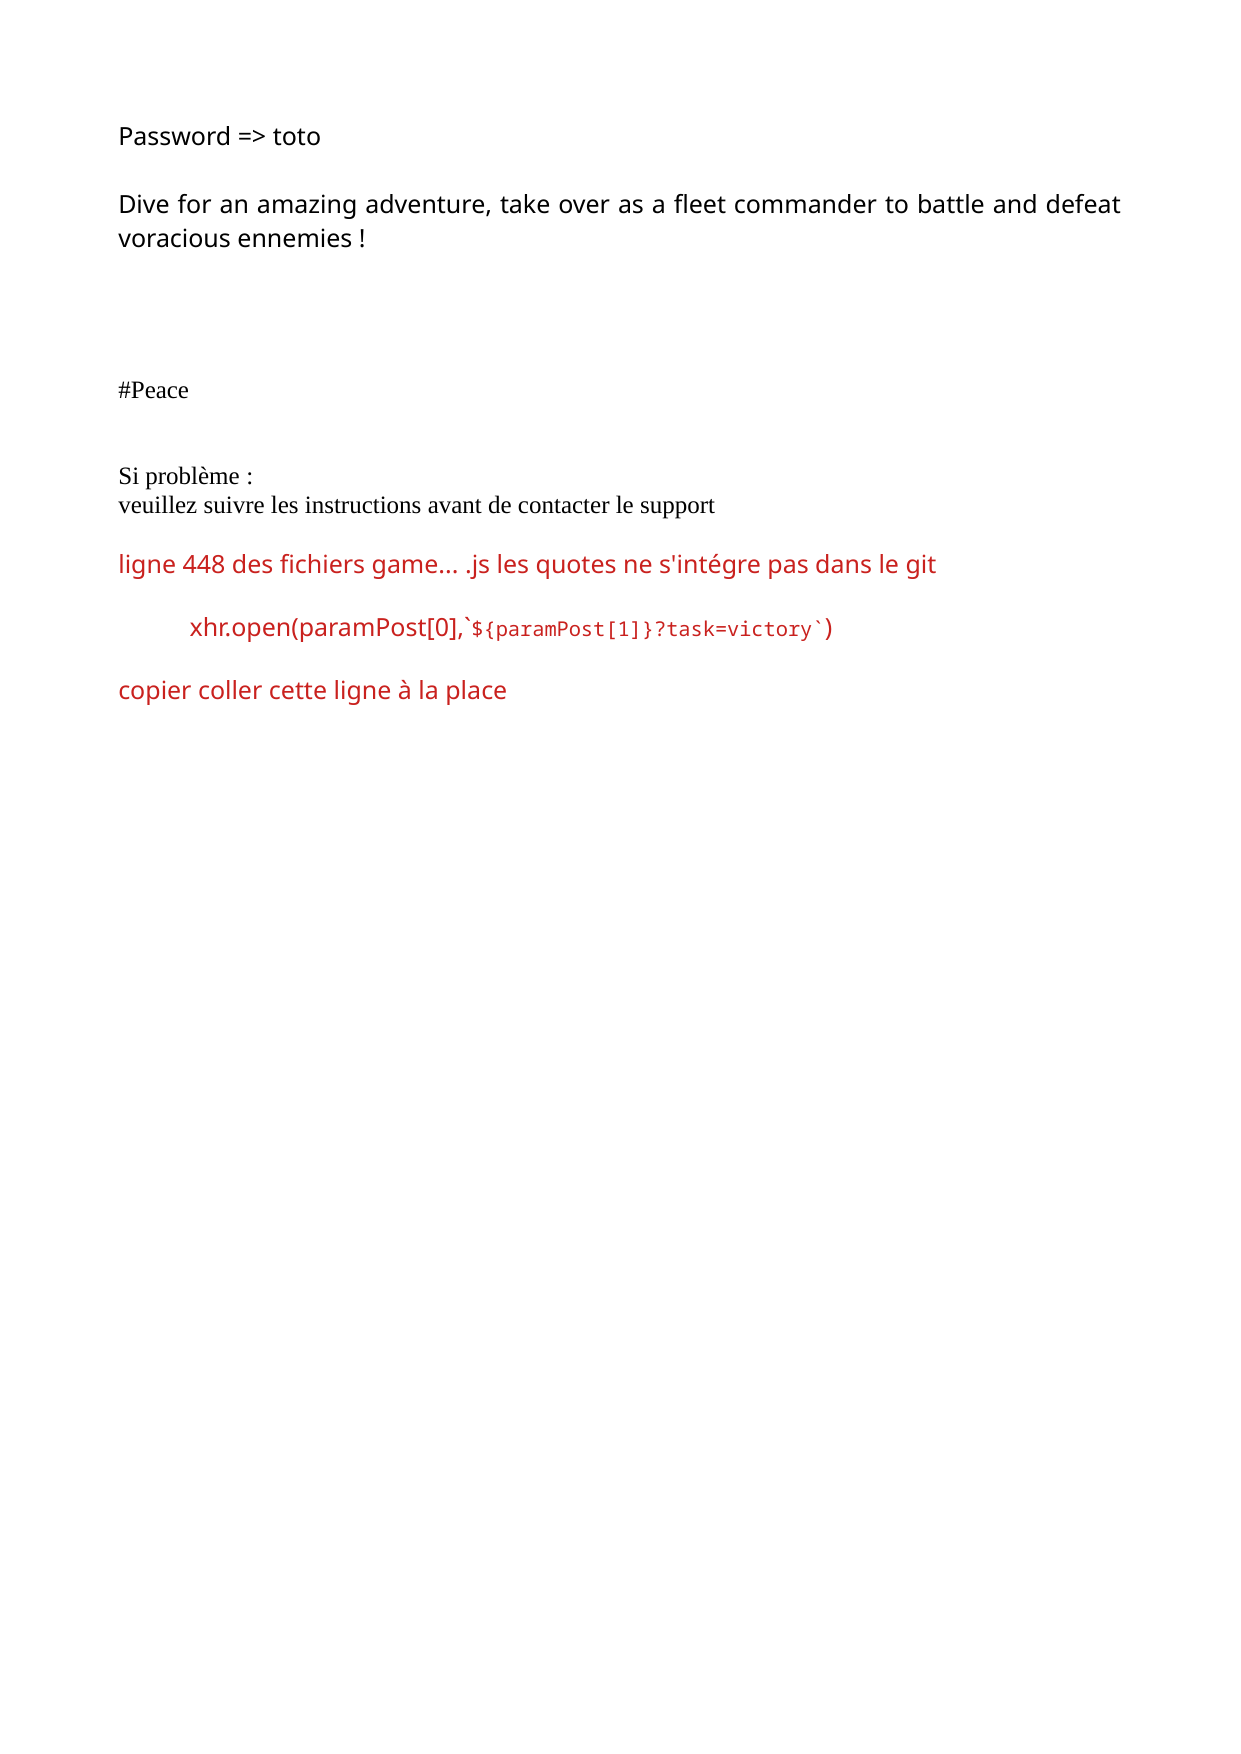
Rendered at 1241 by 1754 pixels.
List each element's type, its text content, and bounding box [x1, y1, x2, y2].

text xhr.open(paramPost[0],`${paramPost[1]}?task=victory`) [118, 610, 1122, 644]
text Dive for an amazing adventure, take over as a fleet commander to battle and defeat voracious ennemies ! [118, 186, 1122, 254]
text Si problème : [118, 461, 1122, 490]
text veuillez suivre les instructions avant de contacter le support [118, 490, 1122, 518]
text copier coller cette ligne à la place [118, 673, 1122, 707]
text #Peace [118, 375, 1122, 403]
text ligne 448 des fichiers game... .js les quotes ne s'intégre pas dans le git [118, 547, 1122, 581]
text Password => toto [118, 118, 1122, 152]
